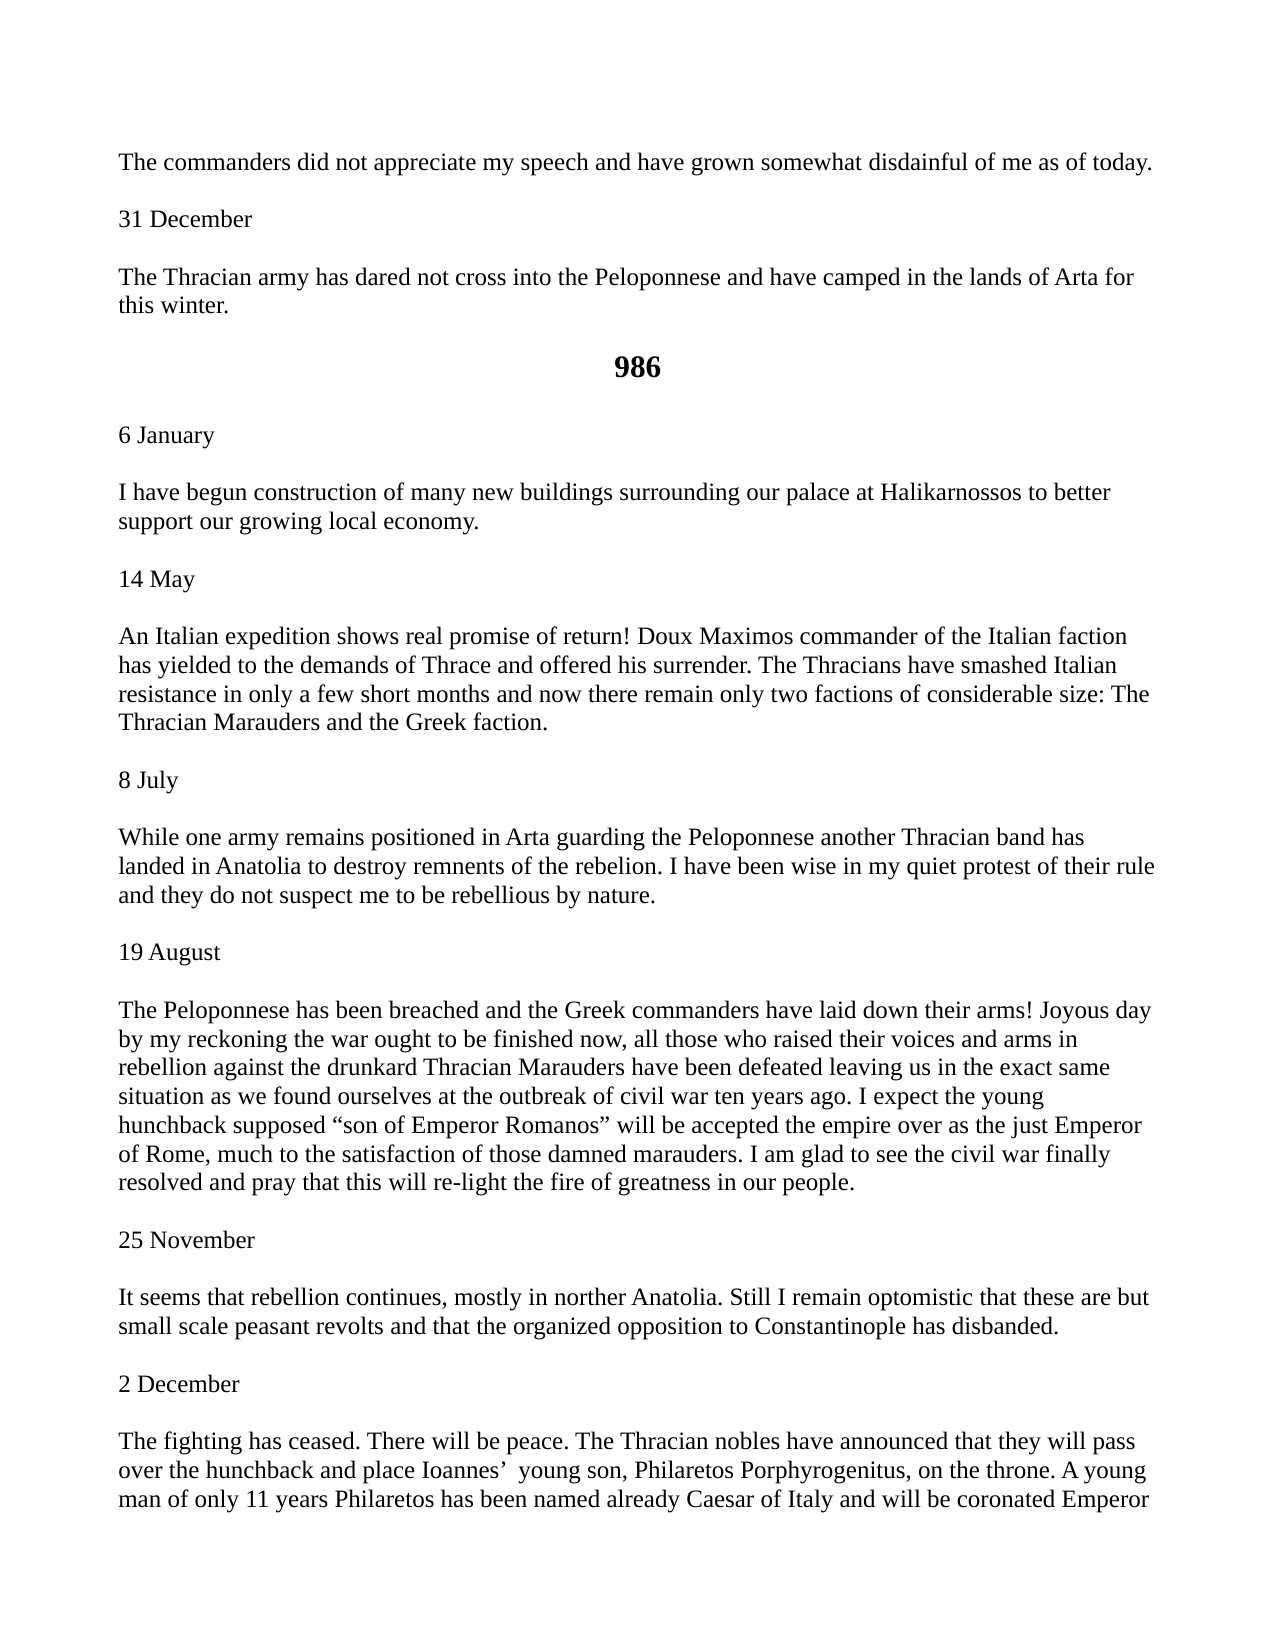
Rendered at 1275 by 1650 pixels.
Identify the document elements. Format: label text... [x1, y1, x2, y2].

text The Thracian army has dared not cross into the Peloponnese and have camped in the lands of Arta for this winter. [118, 262, 1157, 319]
text 6 January [118, 420, 1157, 449]
text 25 November [118, 1225, 1157, 1254]
text I have begun construction of many new buildings surrounding our palace at Halikarnossos to better support our growing local economy. [118, 477, 1157, 535]
text 986 [118, 348, 1157, 384]
text An Italian expedition shows real promise of return! Doux Maximos commander of the Italian faction has yielded to the demands of Thrace and offered his surrender. The Thracians have smashed Italian resistance in only a few short months and now there remain only two factions of considerable size: The Thracian Marauders and the Greek faction. [118, 621, 1157, 736]
text 2 December [118, 1369, 1157, 1397]
text The Peloponnese has been breached and the Greek commanders have laid down their arms! Joyous day by my reckoning the war ought to be finished now, all those who raised their voices and arms in rebellion against the drunkard Thracian Marauders have been defeated leaving us in the exact same situation as we found ourselves at the outbreak of civil war ten years ago. I expect the young hunchback supposed “son of Emperor Romanos” will be accepted the empire over as the just Emperor of Rome, much to the satisfaction of those damned marauders. I am glad to see the civil war finally resolved and pray that this will re-light the fire of greatness in our people. [118, 995, 1157, 1196]
text 19 August [118, 937, 1157, 966]
text The commanders did not appreciate my speech and have grown somewhat disdainful of me as of today. [118, 147, 1157, 176]
text The fighting has ceased. There will be peace. The Thracian nobles have announced that they will pass over the hunchback and place Ioannes’ young son, Philaretos Porphyrogenitus, on the throne. A young man of only 11 years Philaretos has been named already Caesar of Italy and will be coronated Emperor [118, 1426, 1157, 1512]
text It seems that rebellion continues, mostly in norther Anatolia. Still I remain optomistic that these are but small scale peasant revolts and that the organized opposition to Constantinople has disbanded. [118, 1282, 1157, 1340]
text 31 December [118, 204, 1157, 233]
text While one army remains positioned in Arta guarding the Peloponnese another Thracian band has landed in Anatolia to destroy remnents of the rebelion. I have been wise in my quiet protest of their rule and they do not suspect me to be rebellious by nature. [118, 822, 1157, 909]
text 8 July [118, 765, 1157, 794]
text 14 May [118, 564, 1157, 592]
